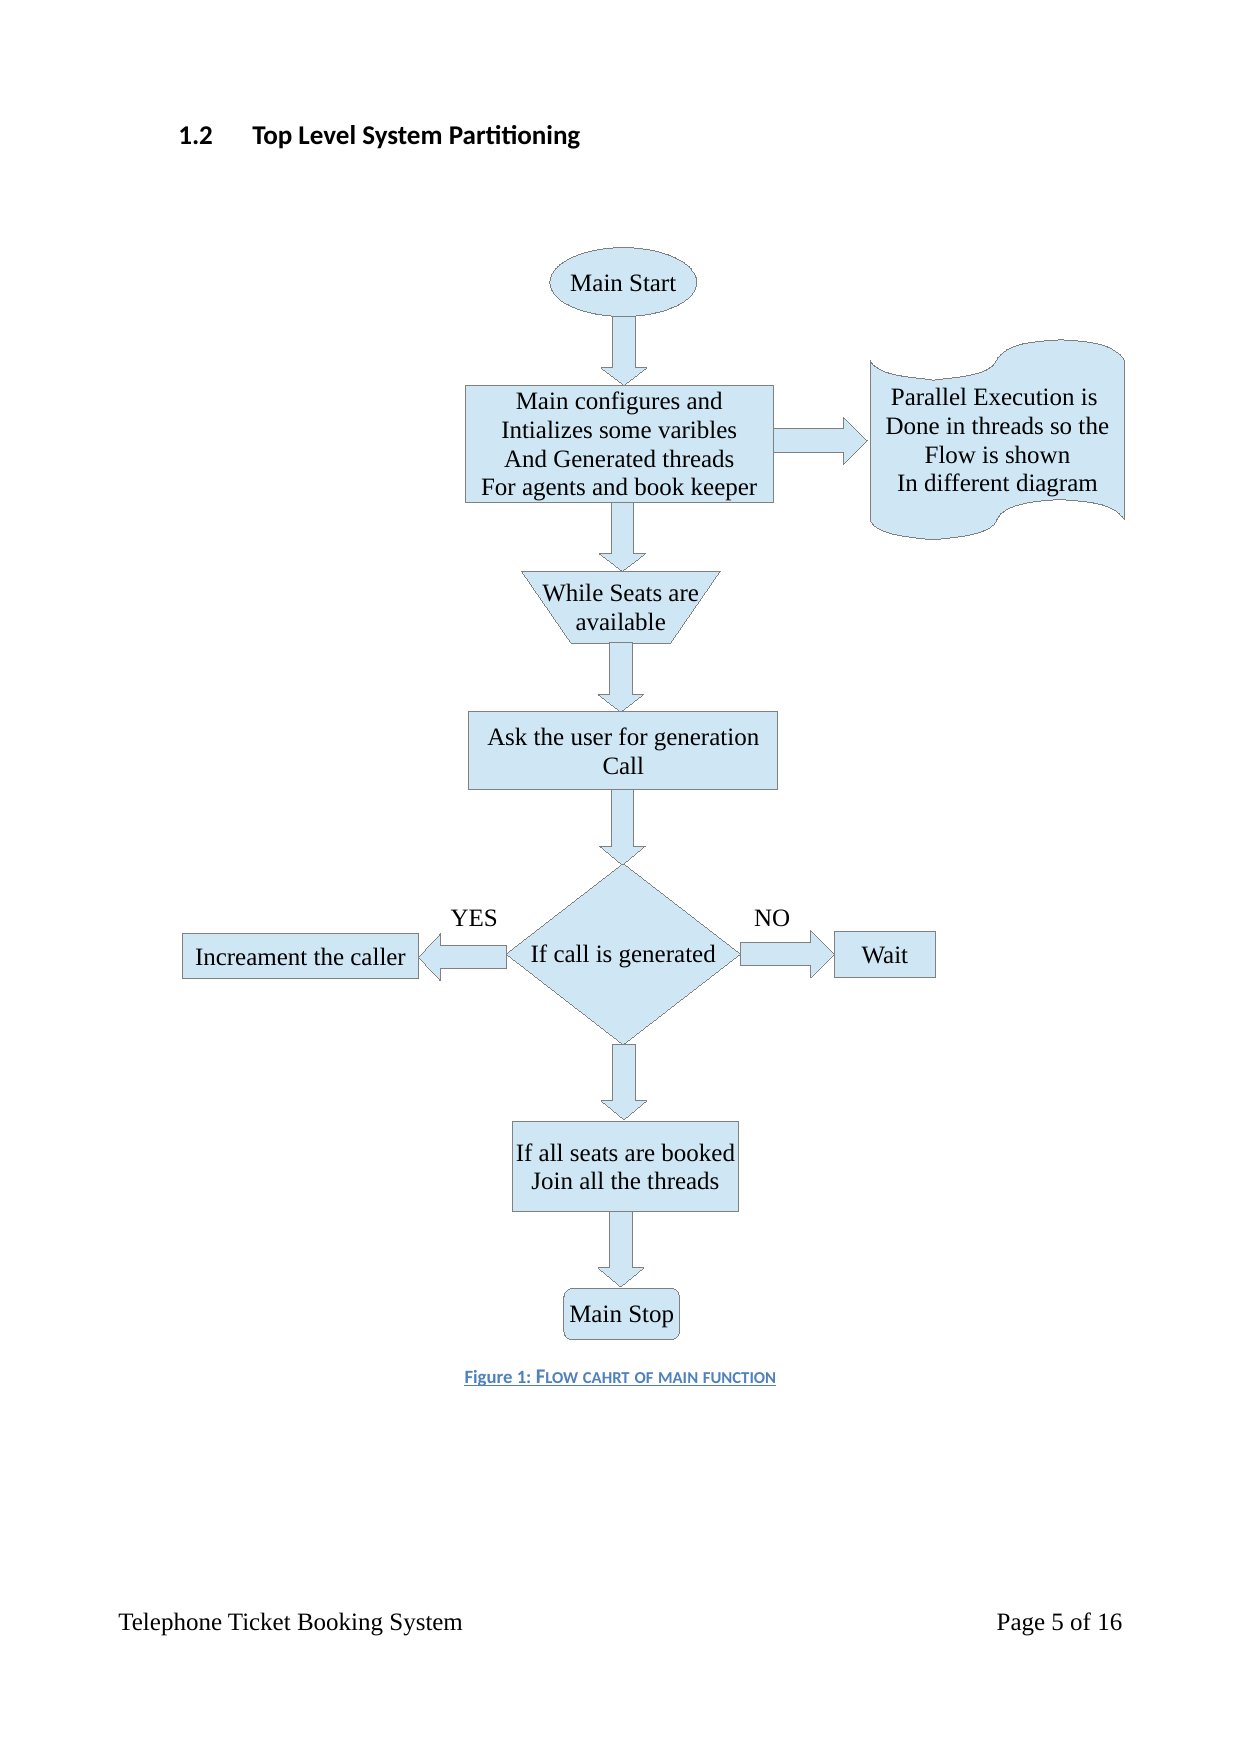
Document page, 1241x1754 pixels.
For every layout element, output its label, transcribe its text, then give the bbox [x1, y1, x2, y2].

text NO [676, 903, 1122, 932]
subtitle Top Level System Partitioning [178, 118, 1122, 151]
text YES [118, 903, 570, 932]
text Figure 1: Flow cahrt of main function [118, 1363, 1122, 1389]
